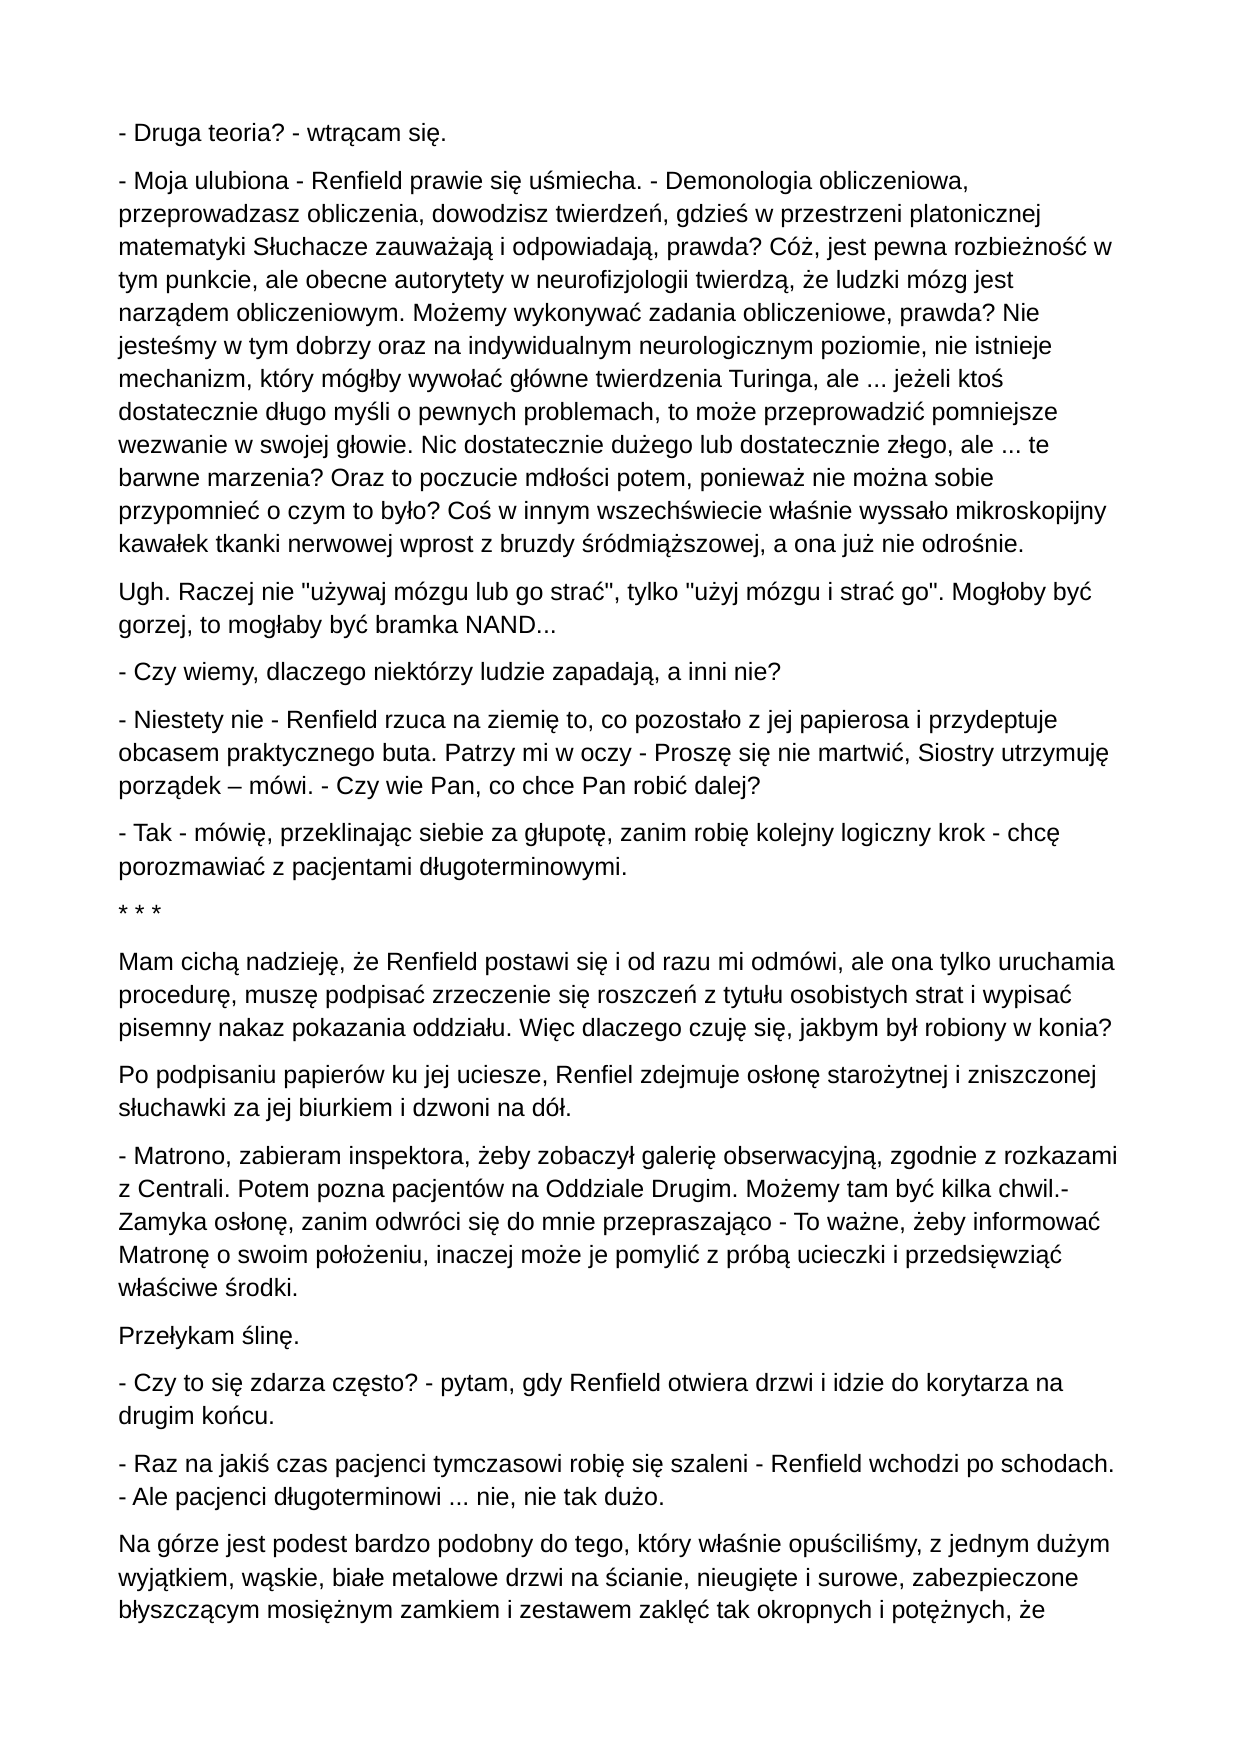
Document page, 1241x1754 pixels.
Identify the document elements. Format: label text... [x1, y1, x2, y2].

text Mam cichą nadzieję, że Renfield postawi się i od razu mi odmówi, ale ona tylko uruchamia procedurę, muszę podpisać zrzeczenie się roszczeń z tytułu osobistych strat i wypisać pisemny nakaz pokazania oddziału. Więc dlaczego czuję się, jakbym był robiony w konia? [118, 947, 1122, 1041]
text - Tak - mówię, przeklinając siebie za głupotę, zanim robię kolejny logiczny krok - chcę porozmawiać z pacjentami długoterminowymi. [118, 818, 1122, 880]
text Na górze jest podest bardzo podobny do tego, który właśnie opuściliśmy, z jednym dużym wyjątkiem, wąskie, białe metalowe drzwi na ścianie, nieugięte i surowe, zabezpieczone błyszczącym mosiężnym zamkiem i zestawem zaklęć tak okropnych i potężnych, że [118, 1529, 1122, 1624]
text * * * [118, 899, 1122, 928]
text Przełykam ślinę. [118, 1321, 1122, 1349]
text Po podpisaniu papierów ku jej uciesze, Renfiel zdejmuje osłonę starożytnej i zniszczonej słuchawki za jej biurkiem i dzwoni na dół. [118, 1060, 1122, 1122]
text Ugh. Raczej nie "używaj mózgu lub go strać", tylko "użyj mózgu i strać go". Mogłoby być gorzej, to mogłaby być bramka NAND... [118, 577, 1122, 638]
text - Czy wiemy, dlaczego niektórzy ludzie zapadają, a inni nie? [118, 657, 1122, 686]
text - Niestety nie - Renfield rzuca na ziemię to, co pozostało z jej papierosa i przydeptuje obcasem praktycznego buta. Patrzy mi w oczy - Proszę się nie martwić, Siostry utrzymuję porządek – mówi. - Czy wie Pan, co chce Pan robić dalej? [118, 705, 1122, 799]
text - Raz na jakiś czas pacjenci tymczasowi robię się szaleni - Renfield wchodzi po schodach. - Ale pacjenci długoterminowi ... nie, nie tak dużo. [118, 1449, 1122, 1511]
text - Moja ulubiona - Renfield prawie się uśmiecha. - Demonologia obliczeniowa, przeprowadzasz obliczenia, dowodzisz twierdzeń, gdzieś w przestrzeni platonicznej matematyki Słuchacze zauważają i odpowiadają, prawda? Cóż, jest pewna rozbieżność w tym punkcie, ale obecne autorytety w neurofizjologii twierdzą, że ludzki mózg jest narządem obliczeniowym. Możemy wykonywać zadania obliczeniowe, prawda? Nie jesteśmy w tym dobrzy oraz na indywidualnym neurologicznym poziomie, nie istnieje mechanizm, który mógłby wywołać główne twierdzenia Turinga, ale ... jeżeli ktoś dostatecznie długo myśli o pewnych problemach, to może przeprowadzić pomniejsze wezwanie w swojej głowie. Nic dostatecznie dużego lub dostatecznie złego, ale ... te barwne marzenia? Oraz to poczucie mdłości potem, ponieważ nie można sobie przypomnieć o czym to było? Coś w innym wszechświecie właśnie wyssało mikroskopijny kawałek tkanki nerwowej wprost z bruzdy śródmiąższowej, a ona już nie odrośnie. [118, 166, 1122, 558]
text - Druga teoria? - wtrącam się. [118, 118, 1122, 147]
text - Matrono, zabieram inspektora, żeby zobaczył galerię obserwacyjną, zgodnie z rozkazami z Centrali. Potem pozna pacjentów na Oddziale Drugim. Możemy tam być kilka chwil.- Zamyka osłonę, zanim odwróci się do mnie przepraszająco - To ważne, żeby informować Matronę o swoim położeniu, inaczej może je pomylić z próbą ucieczki i przedsięwziąć właściwe środki. [118, 1141, 1122, 1302]
text - Czy to się zdarza często? - pytam, gdy Renfield otwiera drzwi i idzie do korytarza na drugim końcu. [118, 1368, 1122, 1430]
